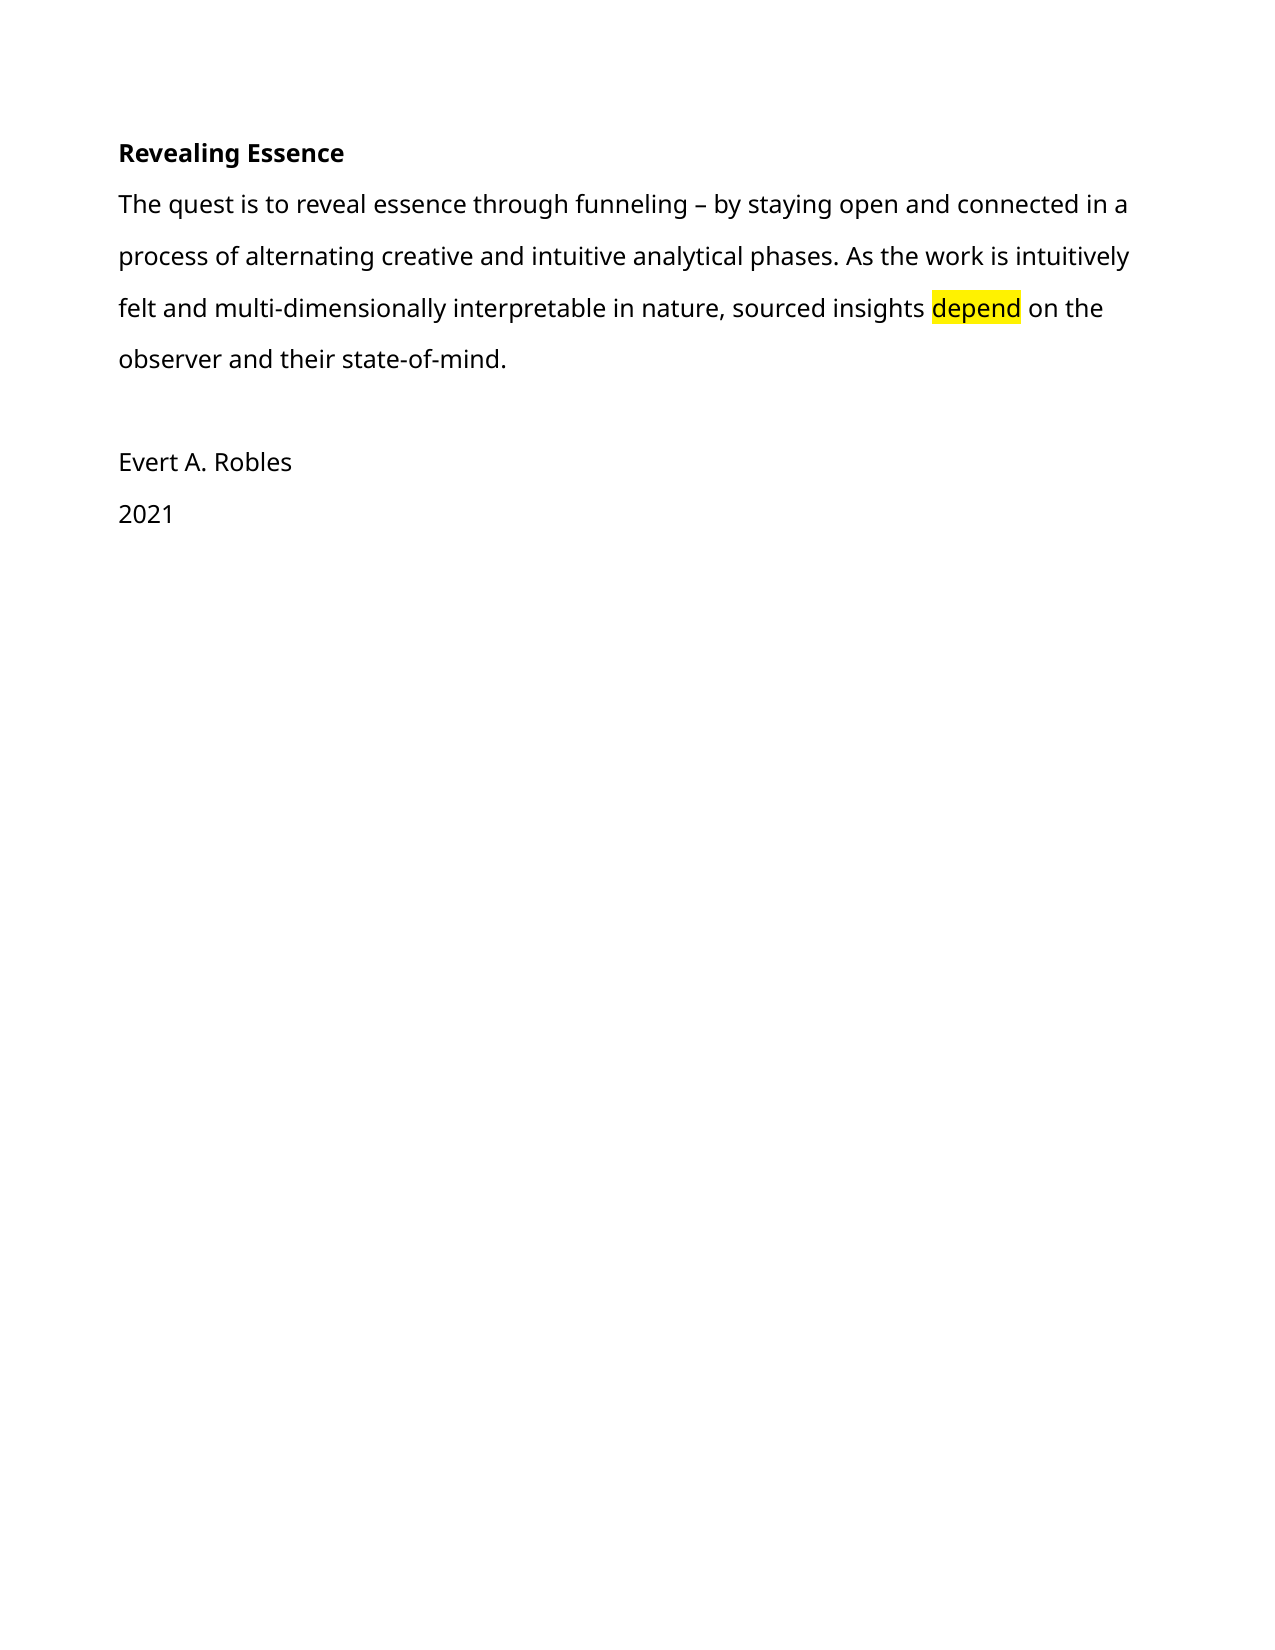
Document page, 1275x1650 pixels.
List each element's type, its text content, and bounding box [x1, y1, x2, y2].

text 2021 [118, 479, 1157, 531]
text The quest is to reveal essence through funneling – by staying open and connected in a process of alternating creative and intuitive analytical phases. As the work is intuitively felt and multi-dimensionally interpretable in nature, sourced insights depend on the observer and their state-of-mind. [118, 170, 1157, 376]
text Revealing Essence [118, 118, 1157, 170]
text Evert A. Robles [118, 427, 1157, 479]
